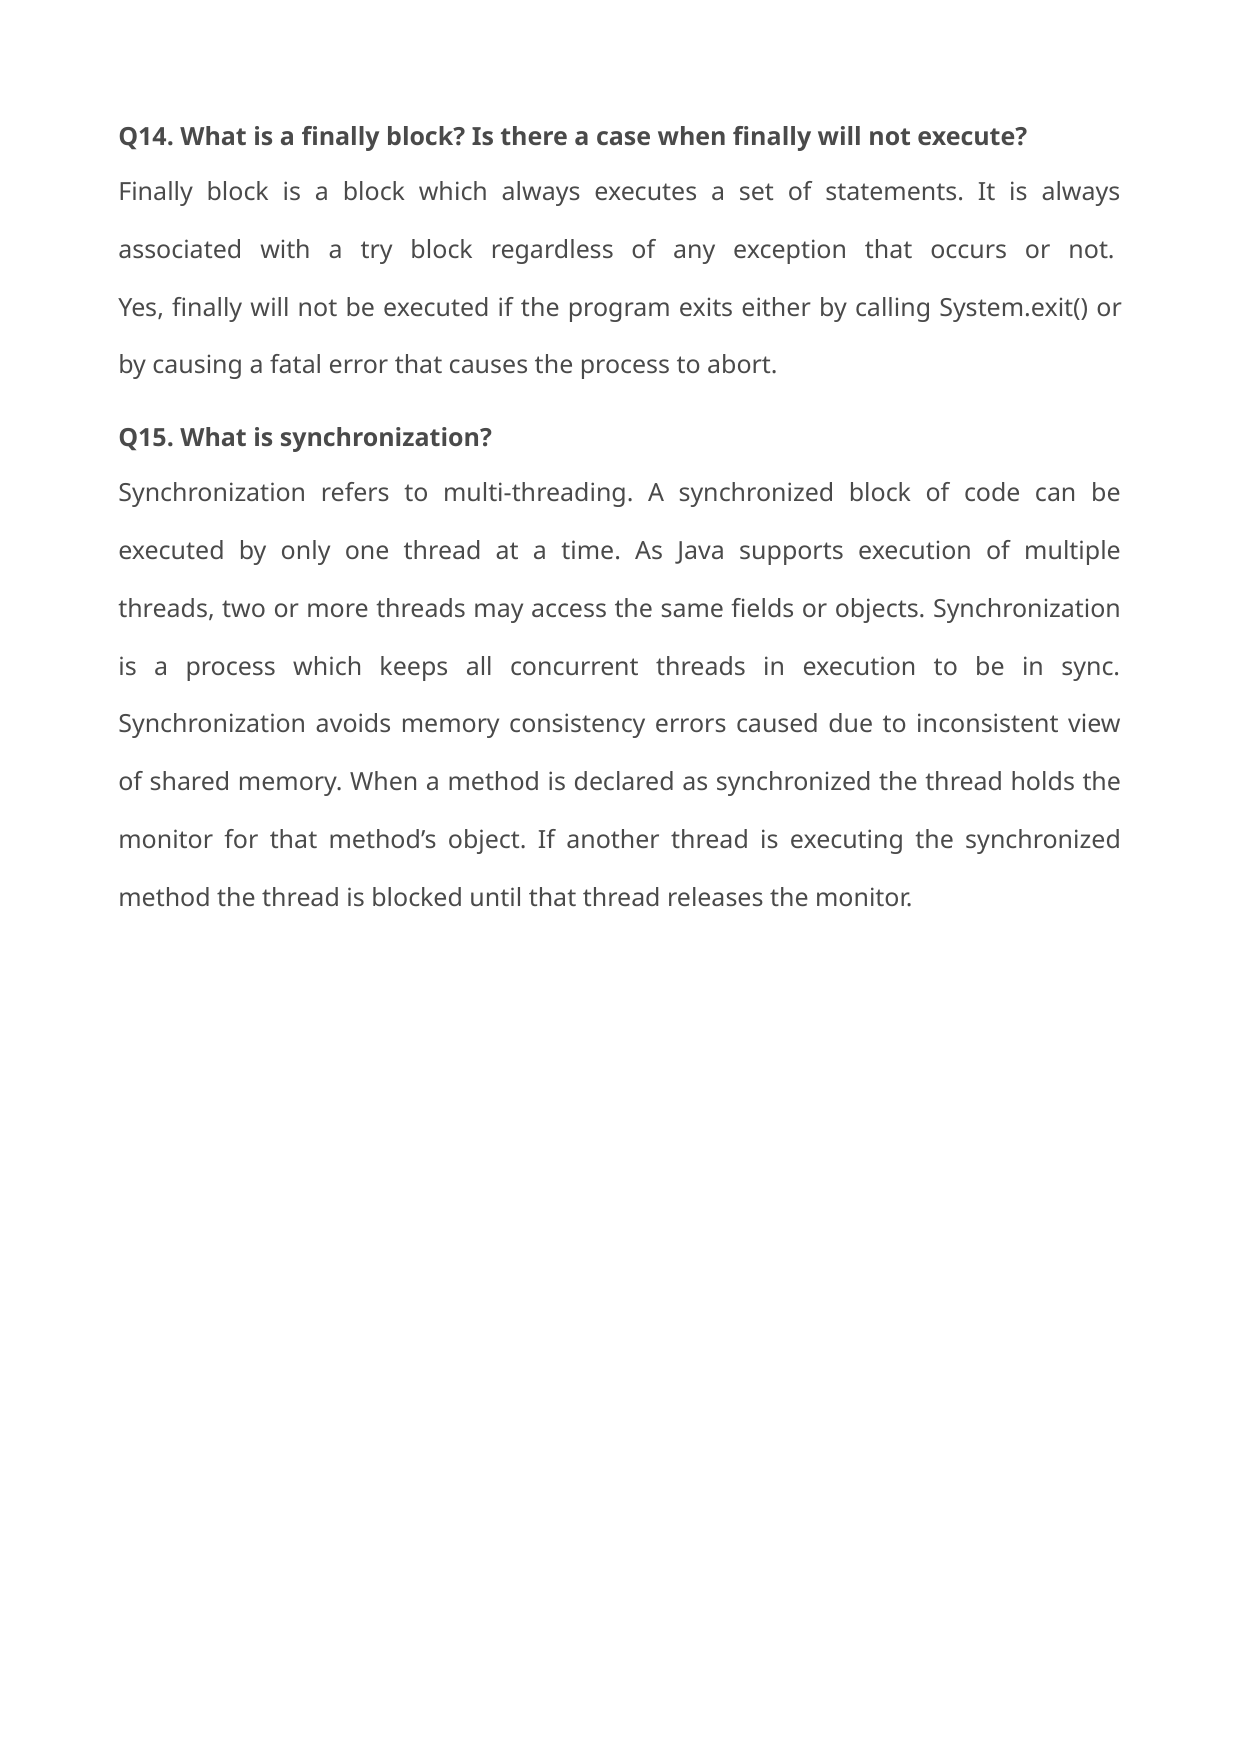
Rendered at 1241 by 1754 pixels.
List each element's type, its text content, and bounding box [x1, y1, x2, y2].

subtitle Q15. What is synchronization? [118, 419, 1122, 453]
text Finally block is a block which always executes a set of statements. It is always associated with a try block regardless of any exception that occurs or not. Yes, finally will not be executed if the program exits either by calling System.exit() or by causing a fatal error that causes the process to abort. [118, 173, 1122, 381]
text Synchronization refers to multi-threading. A synchronized block of code can be executed by only one thread at a time. As Java supports execution of multiple threads, two or more threads may access the same fields or objects. Synchronization is a process which keeps all concurrent threads in execution to be in sync. Synchronization avoids memory consistency errors caused due to inconsistent view of shared memory. When a method is declared as synchronized the thread holds the monitor for that method’s object. If another thread is executing the synchronized method the thread is blocked until that thread releases the monitor. [118, 475, 1122, 913]
subtitle Q14. What is a finally block? Is there a case when finally will not execute? [118, 118, 1122, 152]
